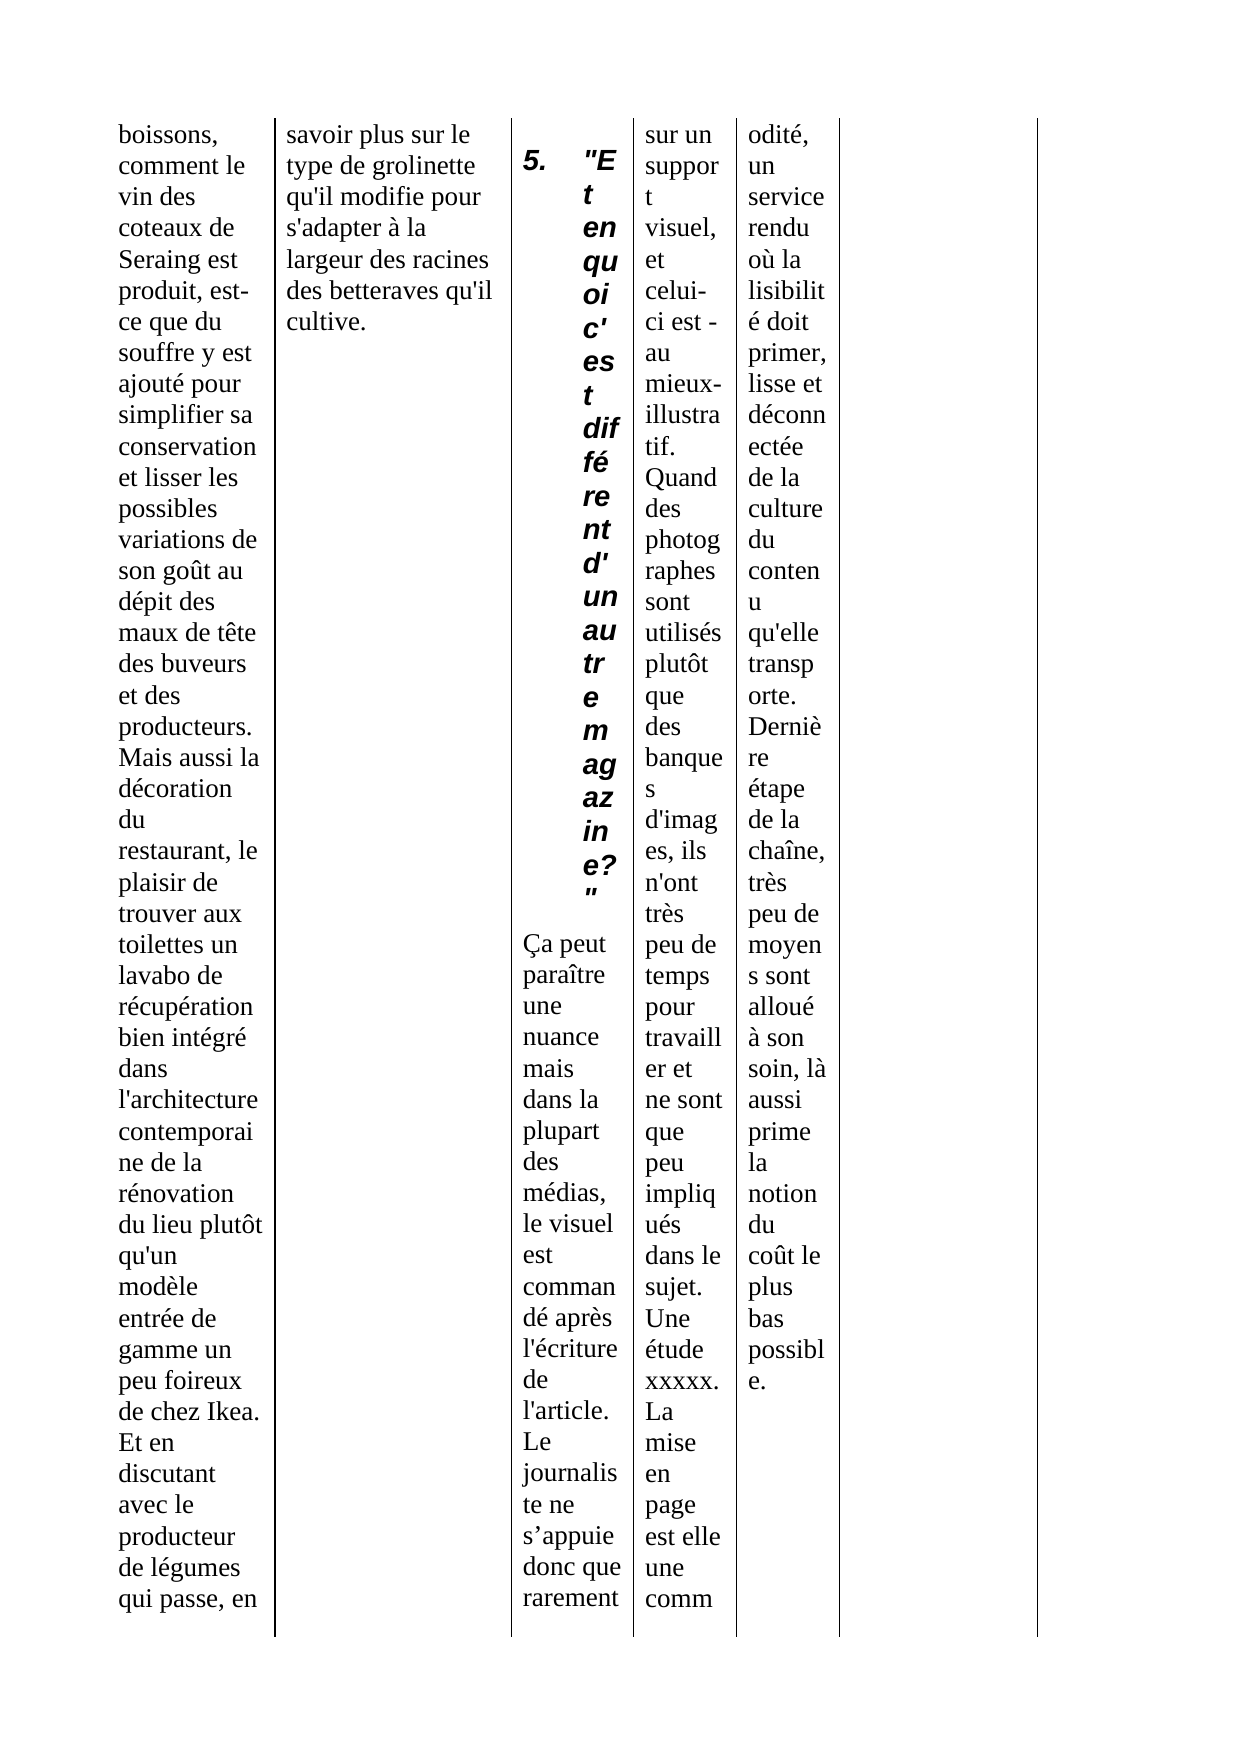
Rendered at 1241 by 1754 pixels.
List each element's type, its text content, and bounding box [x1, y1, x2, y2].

subtitle 5. "Et en quoi c'est différent d'un autre magazine?" [523, 143, 621, 914]
text Ça peut paraître une nuance mais dans la plupart des médias, le visuel est commandé après l'écriture de l'article. Le journaliste ne s’appuie donc que rarement [523, 927, 621, 1612]
text boissons, comment le vin des coteaux de Seraing est produit, est-ce que du souffre y est ajouté pour simplifier sa conservation et lisser les possibles variations de son goût au dépit des maux de tête des buveurs et des producteurs. Mais aussi la décoration du restaurant, le plaisir de trouver aux toilettes un lavabo de récupération bien intégré dans l'architecture contemporaine de la rénovation du lieu plutôt qu'un modèle entrée de gamme un peu foireux de chez Ikea. Et en discutant avec le producteur de légumes qui passe, en [118, 118, 263, 1613]
text savoir plus sur le type de grolinette qu'il modifie pour s'adapter à la largeur des racines des betteraves qu'il cultive. [286, 118, 499, 336]
text sur un support visuel, et celui-ci est -au mieux- illustratif. Quand des photographes sont utilisés plutôt que des banques d'images, ils n'ont très peu de temps pour travailler et ne sont que peu impliqués dans le sujet. Une étude xxxxx. La mise en page est elle une comm [645, 118, 724, 1613]
text odité, un service rendu où la lisibilité doit primer, lisse et déconnectée de la culture du contenu qu'elle transporte. Dernière étape de la chaîne, très peu de moyens sont alloué à son soin, là aussi prime la notion du coût le plus bas possible. [748, 118, 827, 1395]
